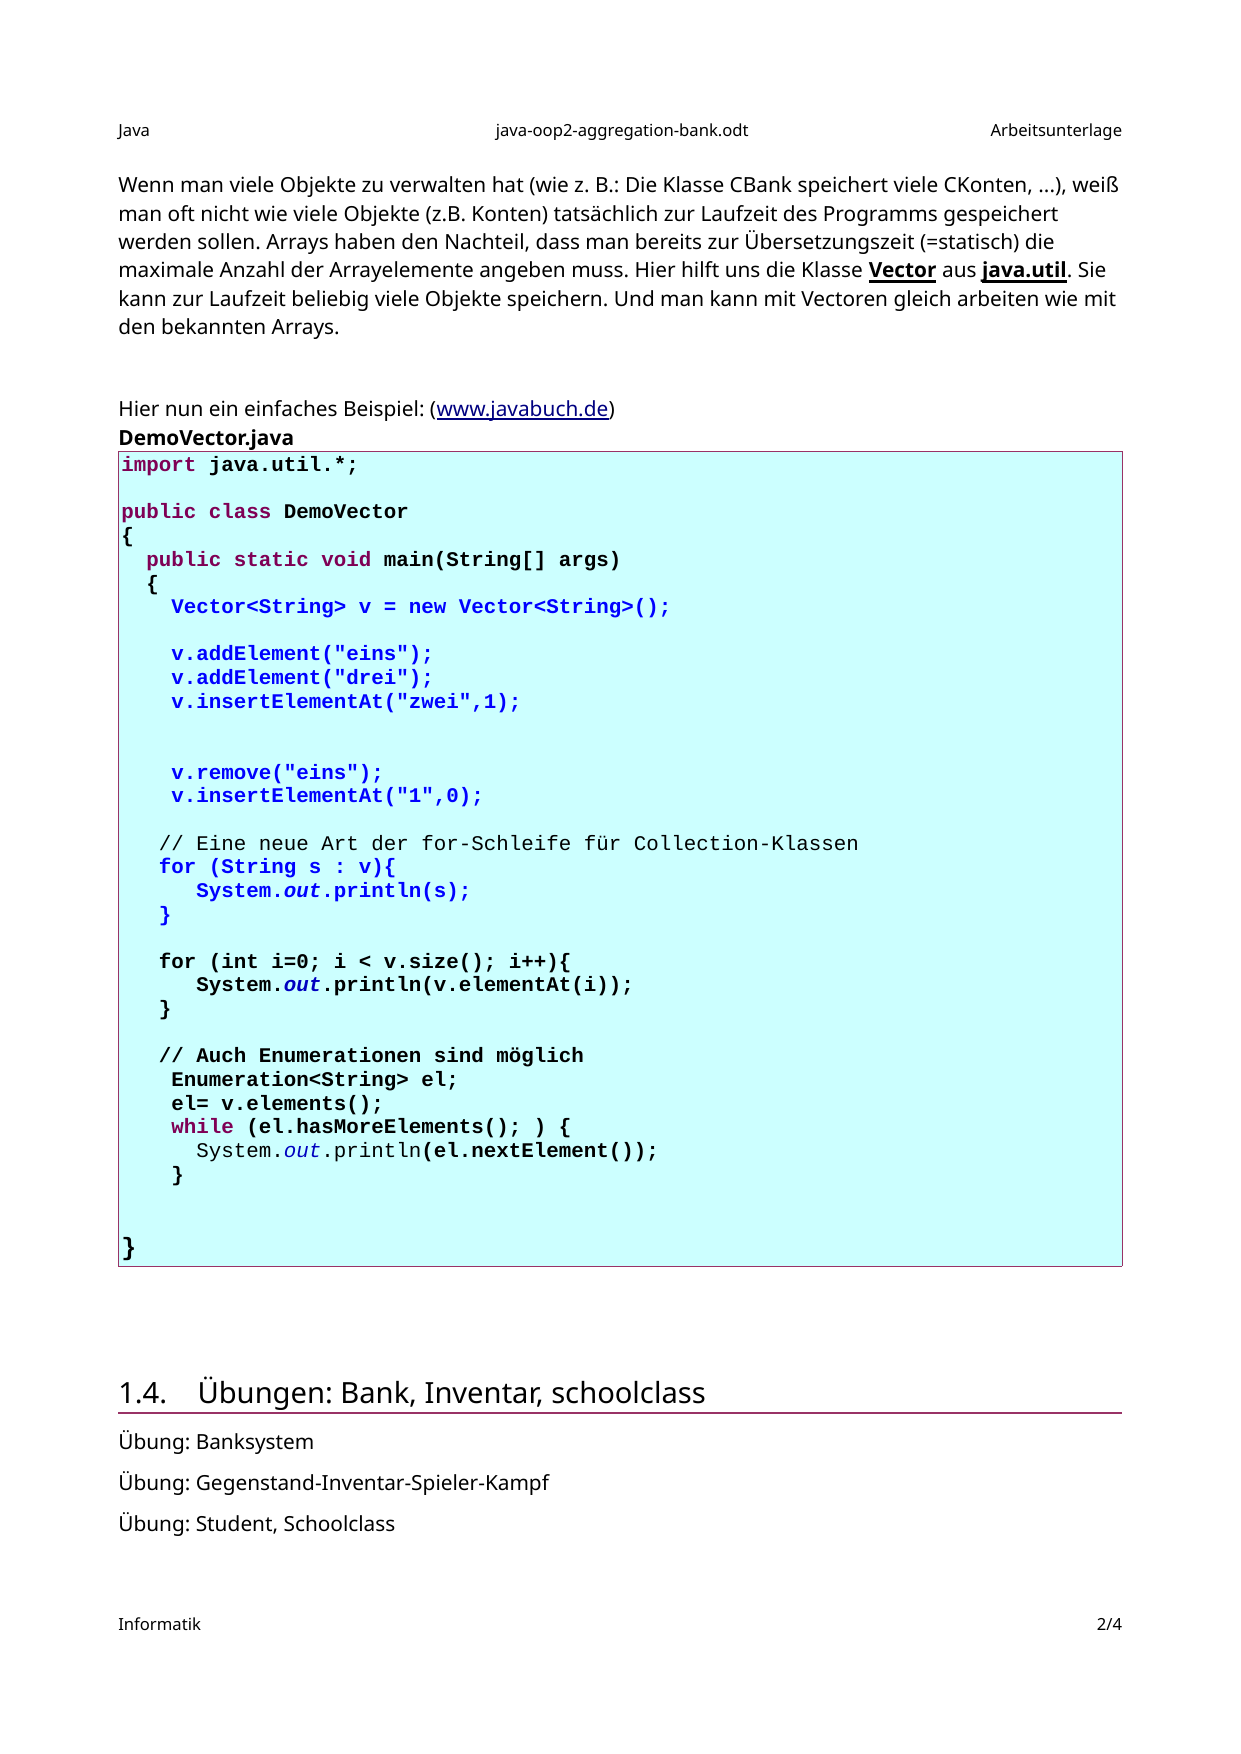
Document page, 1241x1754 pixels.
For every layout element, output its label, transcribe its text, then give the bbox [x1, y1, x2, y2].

text Vector<String> v = new Vector<String>(); [119, 593, 1122, 617]
text System.out.println(el.nextElement()); [119, 1137, 1122, 1161]
text el= v.elements(); [119, 1090, 1122, 1113]
text while (el.hasMoreElements(); ) { [119, 1113, 1122, 1137]
text Übung: Student, Schoolclass [118, 1509, 1122, 1537]
text } [119, 1232, 1122, 1266]
text { [119, 569, 1122, 593]
text System.out.println(v.elementAt(i)); [119, 971, 1122, 995]
text public static void main(String[] args) [119, 546, 1122, 569]
text Übung: Gegenstand-Inventar-Spieler-Kampf [118, 1468, 1122, 1496]
text DemoVector.java [118, 423, 1122, 451]
text v.insertElementAt("1",0); [119, 782, 1122, 806]
text Übung: Banksystem [118, 1427, 1122, 1456]
text Wenn man viele Objekte zu verwalten hat (wie z. B.: Die Klasse CBank speichert viele CKonten, ...), weiß man oft nicht wie viele Objekte (z.B. Konten) tatsächlich zur Laufzeit des Programms gespeichert werden sollen. Arrays haben den Nachteil, dass man bereits zur Übersetzungszeit (=statisch) die maximale Anzahl der Arrayelemente angeben muss. Hier hilft uns die Klasse Vector aus java.util. Sie kann zur Laufzeit beliebig viele Objekte speichern. Und man kann mit Vectoren gleich arbeiten wie mit den bekannten Arrays. [118, 170, 1122, 341]
text // Eine neue Art der for-Schleife für Collection-Klassen [119, 829, 1122, 853]
text import java.util.*; [119, 452, 1122, 475]
text for (int i=0; i < v.size(); i++){ [119, 948, 1122, 971]
subtitle Übungen: Bank, Inventar, schoolclass [118, 1373, 1122, 1412]
text // Auch Enumerationen sind möglich Enumeration<String> el; [119, 1042, 1122, 1090]
text } [119, 901, 1122, 924]
text } [119, 1161, 1122, 1184]
text Hier nun ein einfaches Beispiel: (www.javabuch.de) [118, 394, 1122, 423]
text } [119, 995, 1122, 1019]
text v.remove("eins"); [119, 759, 1122, 782]
text public class DemoVector [119, 498, 1122, 522]
text v.addElement("eins"); [119, 640, 1122, 664]
text for (String s : v){ [119, 853, 1122, 877]
text { [119, 522, 1122, 546]
text v.addElement("drei"); [119, 664, 1122, 688]
text System.out.println(s); [119, 877, 1122, 901]
text v.insertElementAt("zwei",1); [119, 688, 1122, 711]
